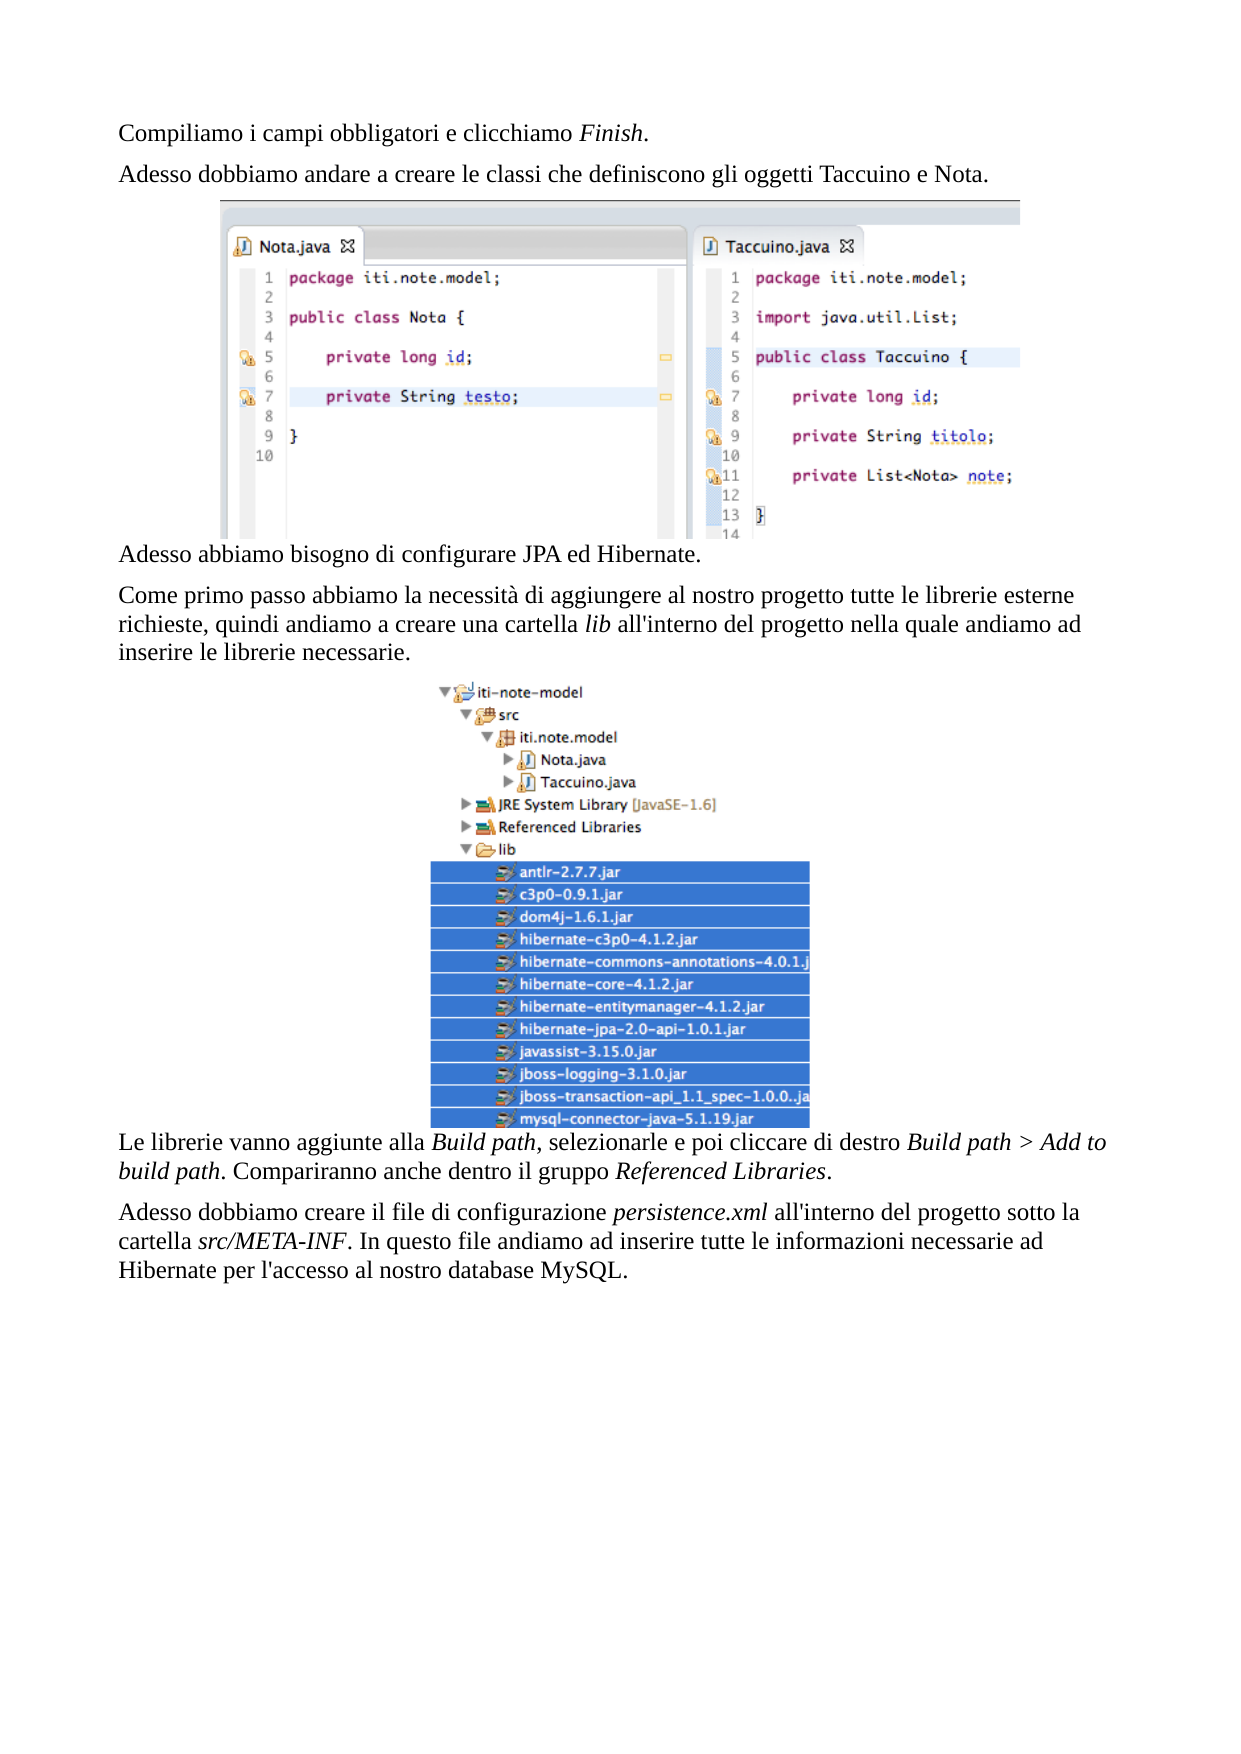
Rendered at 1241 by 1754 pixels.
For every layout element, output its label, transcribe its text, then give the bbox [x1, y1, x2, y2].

text Come primo passo abbiamo la necessità di aggiungere al nostro progetto tutte le librerie esterne richieste, quindi andiamo a creare una cartella lib all'interno del progetto nella quale andiamo ad inserire le librerie necessarie. [118, 580, 1122, 666]
text Le librerie vanno aggiunte alla Build path, selezionarle e poi cliccare di destro Build path > Add to build path. Compariranno anche dentro il gruppo Referenced Libraries. [118, 679, 1122, 1185]
picture [220, 200, 1020, 539]
picture [430, 678, 810, 1128]
text Adesso dobbiamo creare il file di configurazione persistence.xml all'interno del progetto sotto la cartella src/META-INF. In questo file andiamo ad inserire tutte le informazioni necessarie ad Hibernate per l'accesso al nostro database MySQL. [118, 1197, 1122, 1284]
text Compiliamo i campi obbligatori e clicchiamo Finish. [118, 118, 1122, 147]
text Adesso abbiamo bisogno di configurare JPA ed Hibernate. [118, 201, 1122, 567]
text Adesso dobbiamo andare a creare le classi che definiscono gli oggetti Taccuino e Nota. [118, 159, 1122, 188]
